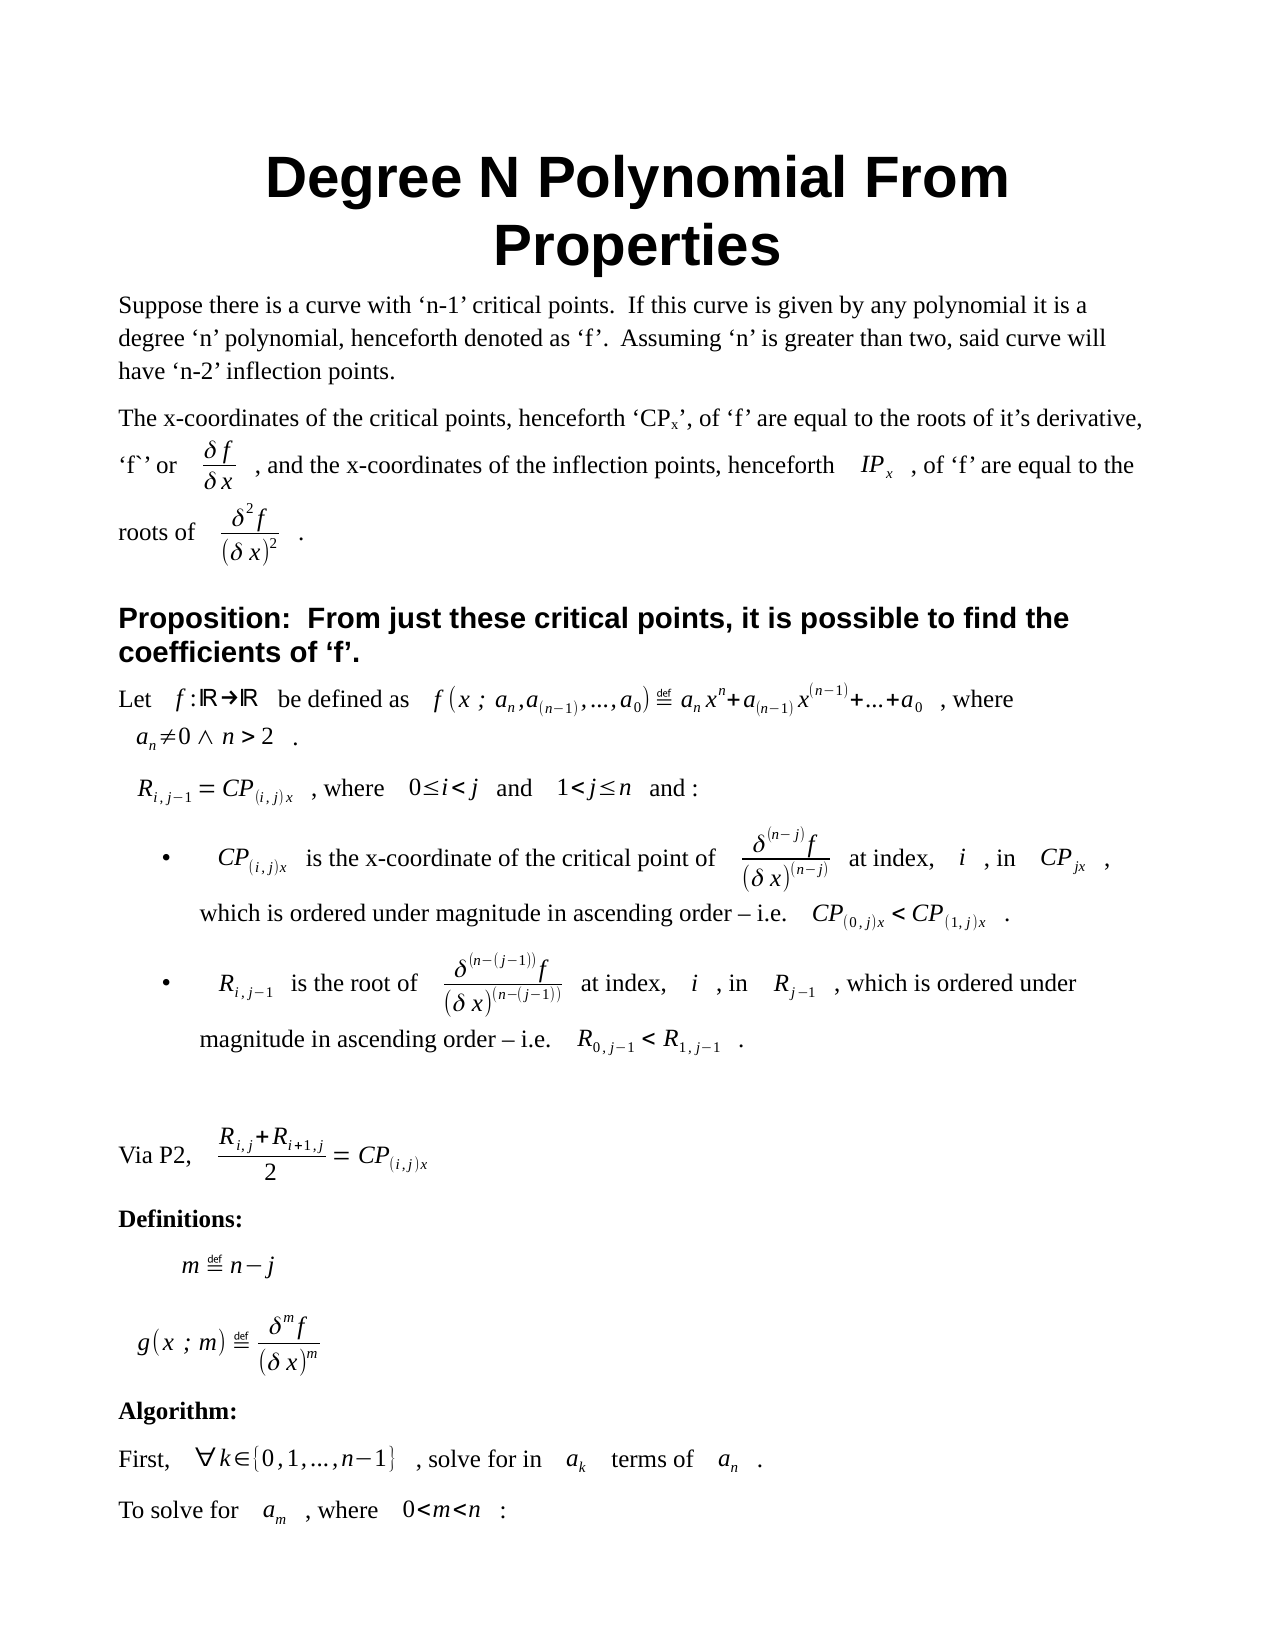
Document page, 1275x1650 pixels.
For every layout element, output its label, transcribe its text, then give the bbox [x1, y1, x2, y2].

text , where and and : [118, 773, 1157, 807]
text Algorithm: [118, 1396, 1157, 1425]
text To solve for , where : [118, 1495, 1157, 1527]
text Let be defined as , where . [118, 681, 1157, 754]
list is the x-coordinate of the critical point of at index, , in , which is ordered under magnitude in ascending order – i.e. . [162, 826, 1157, 932]
text First, , solve for in terms of . [118, 1444, 1157, 1476]
text Definitions: [118, 1204, 1157, 1233]
title Degree N Polynomial From Properties [118, 143, 1157, 277]
text Suppose there is a curve with ‘n-1’ critical points. If this curve is given by any polynomial it is a degree ‘n’ polynomial, henceforth denoted as ‘f’. Assuming ‘n’ is greater than two, said curve will have ‘n-2’ inflection points. [118, 290, 1157, 384]
text The x-coordinates of the critical points, henceforth ‘CPx’, of ‘f’ are equal to the roots of it’s derivative, ‘f`’ or , and the x-coordinates of the inflection points, henceforth , of ‘f’ are equal to the roots of . [118, 403, 1157, 567]
list is the root of at index, , in , which is ordered under magnitude in ascending order – i.e. . [162, 951, 1157, 1056]
subtitle Proposition: From just these critical points, it is possible to find the coefficients of ‘f’. [118, 601, 1157, 668]
text Via P2, [118, 1123, 1157, 1185]
